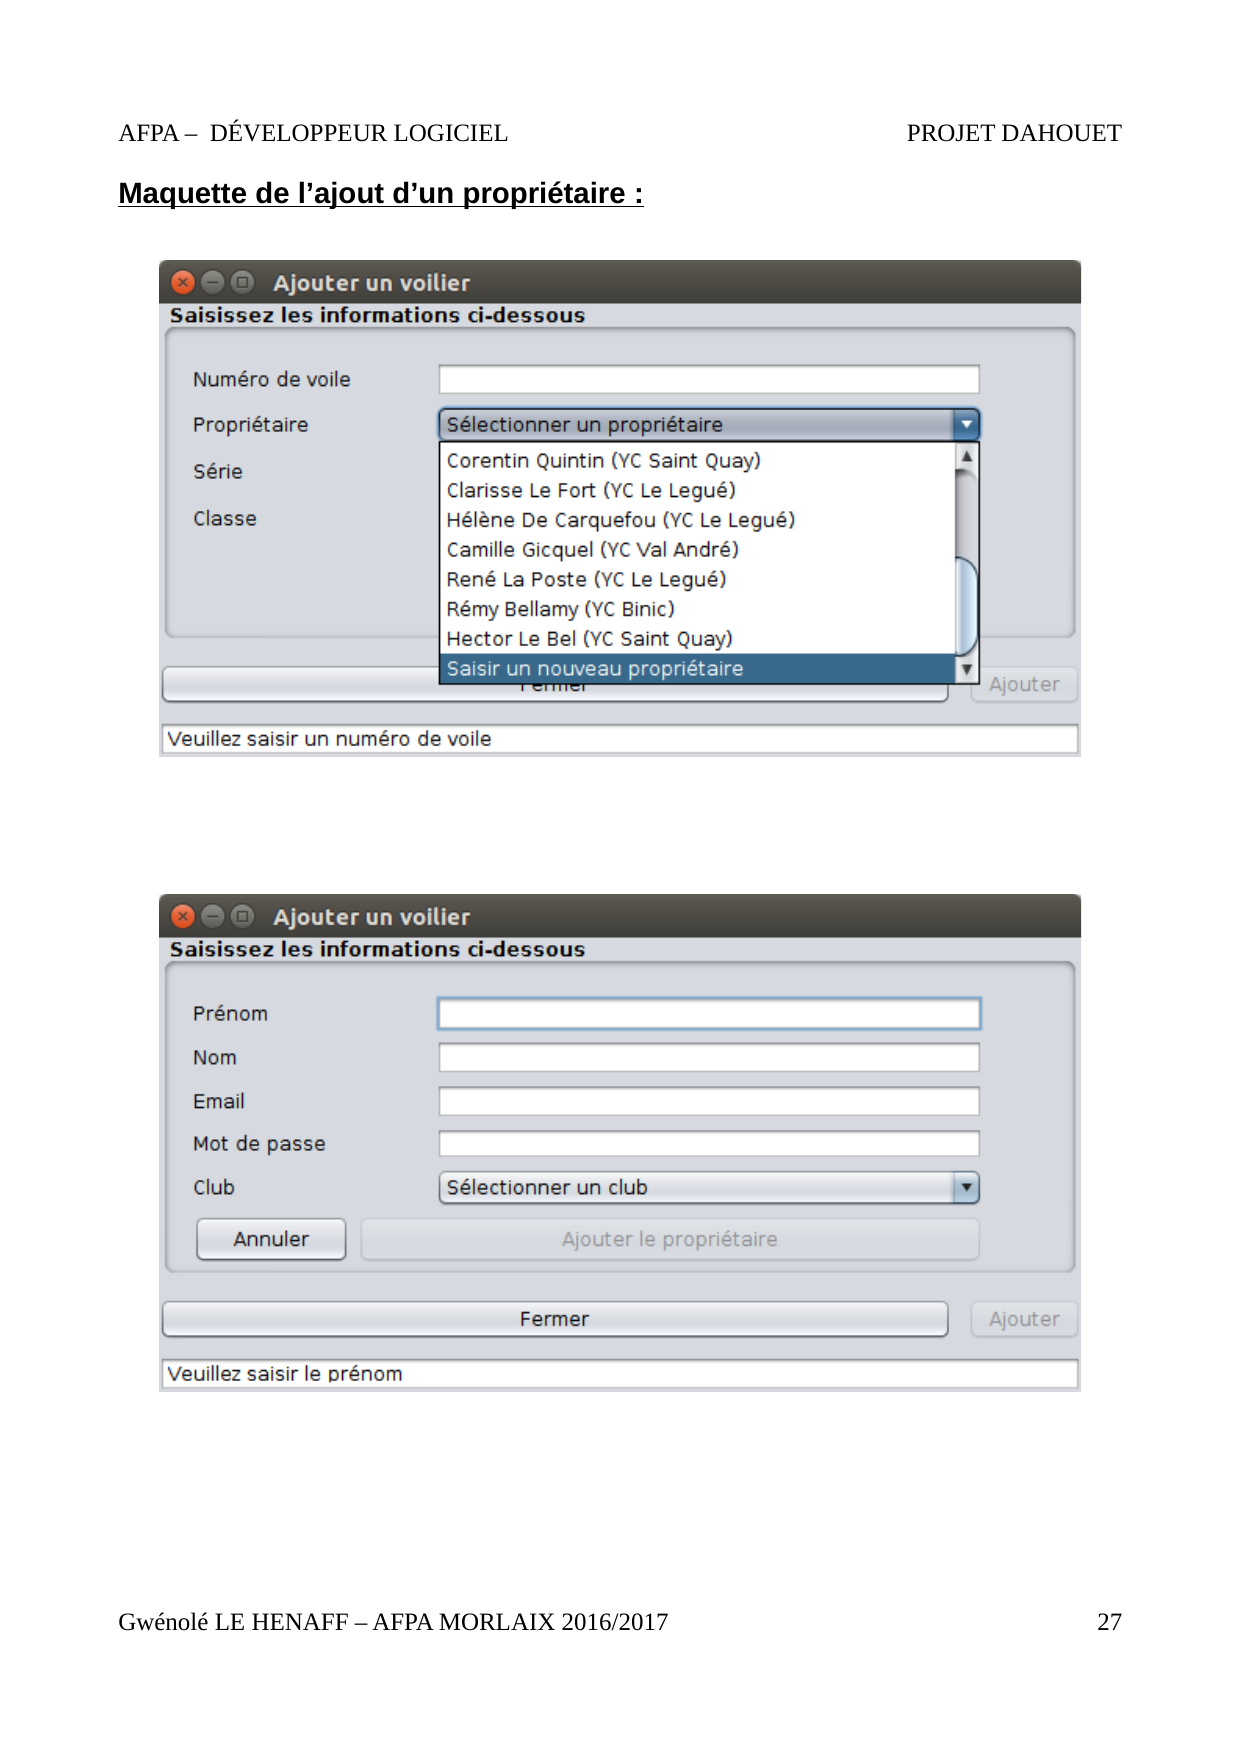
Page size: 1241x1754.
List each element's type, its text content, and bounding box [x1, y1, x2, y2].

picture [159, 894, 1082, 1392]
subtitle Maquette de l’ajout d’un propriétaire : [118, 176, 1122, 210]
picture [159, 260, 1082, 757]
